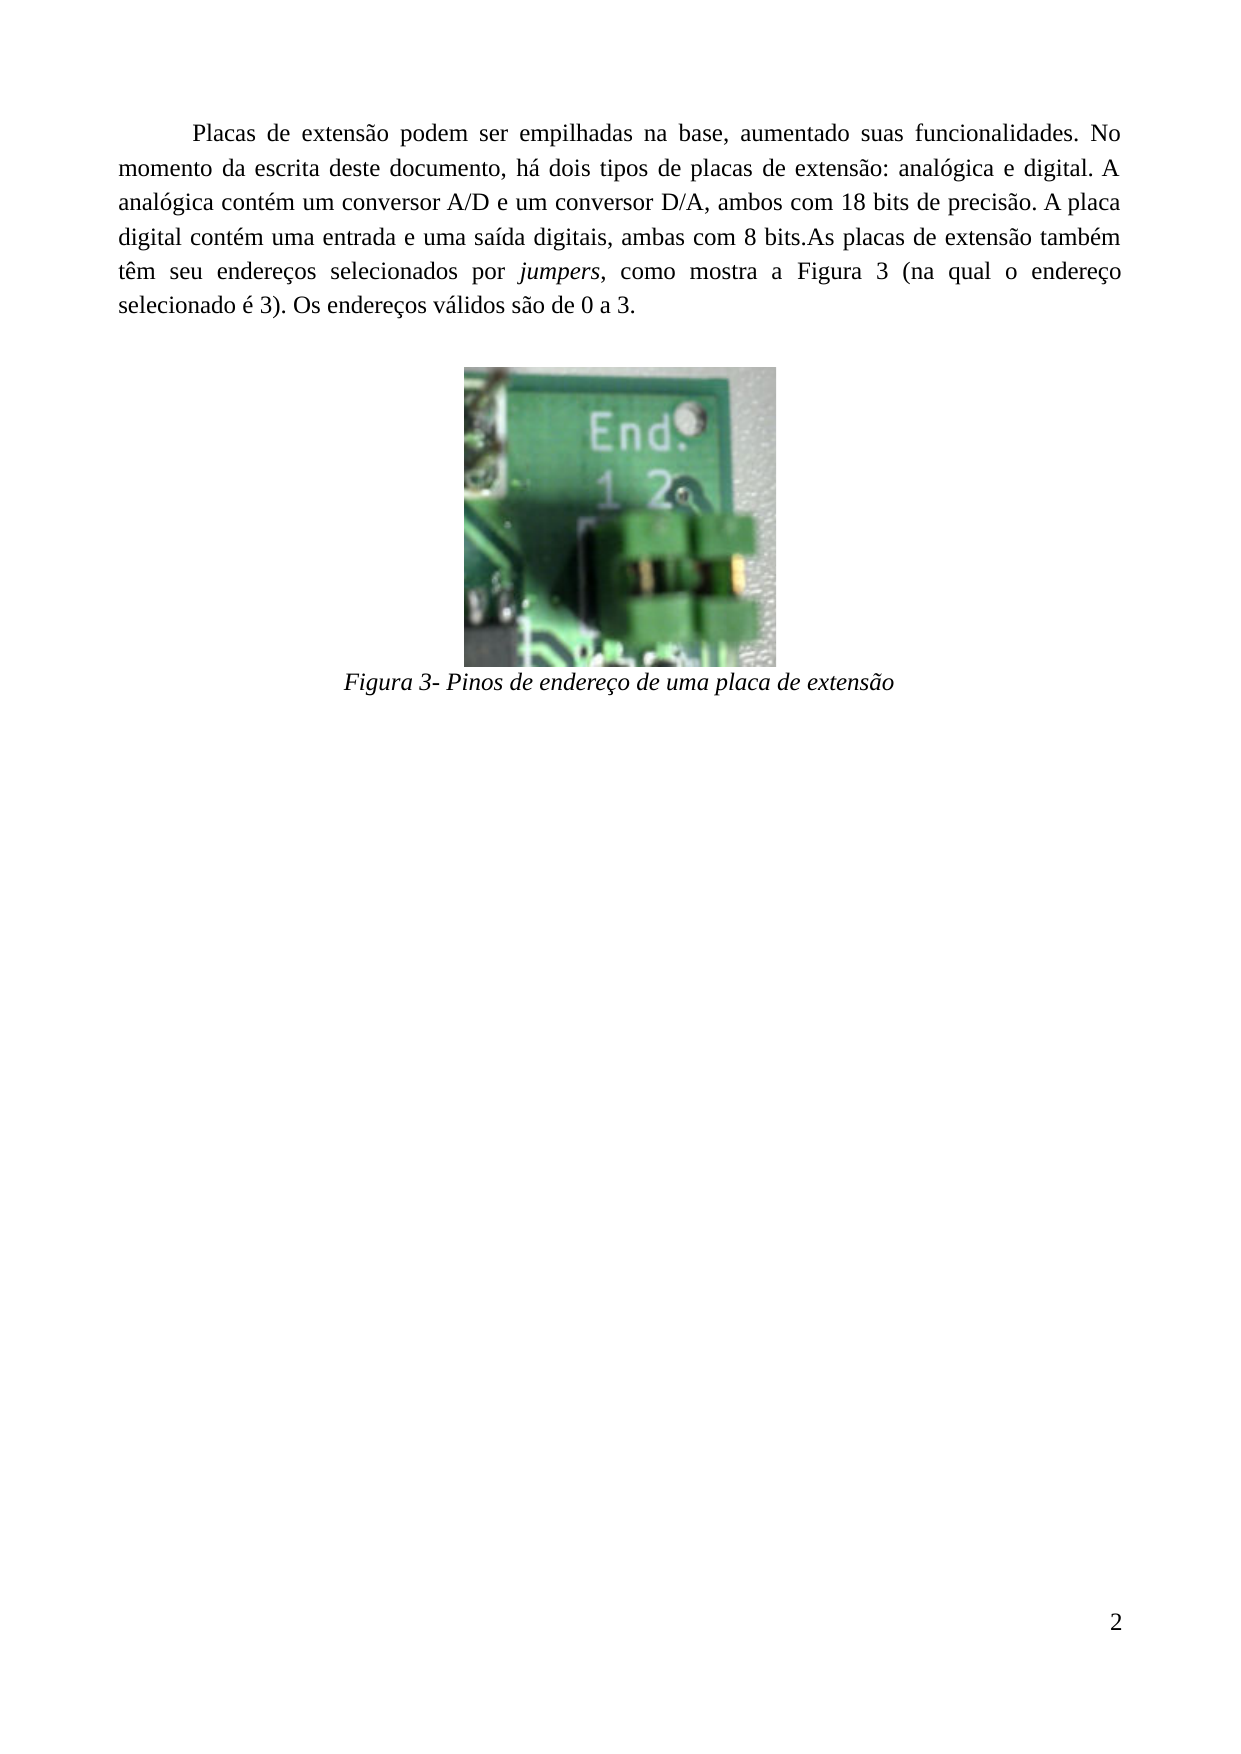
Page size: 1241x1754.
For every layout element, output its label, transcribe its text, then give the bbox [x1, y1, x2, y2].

picture [464, 367, 777, 667]
text Figura 3- Pinos de endereço de uma placa de extensão [296, 367, 944, 696]
text Placas de extensão podem ser empilhadas na base, aumentado suas funcionalidades. No momento da escrita deste documento, há dois tipos de placas de extensão: analógica e digital. A analógica contém um conversor A/D e um conversor D/A, ambos com 18 bits de precisão. A placa digital contém uma entrada e uma saída digitais, ambas com 8 bits.As placas de extensão também têm seu endereços selecionados por jumpers, como mostra a Figura 3 (na qual o endereço selecionado é 3). Os endereços válidos são de 0 a 3. [118, 118, 1122, 319]
